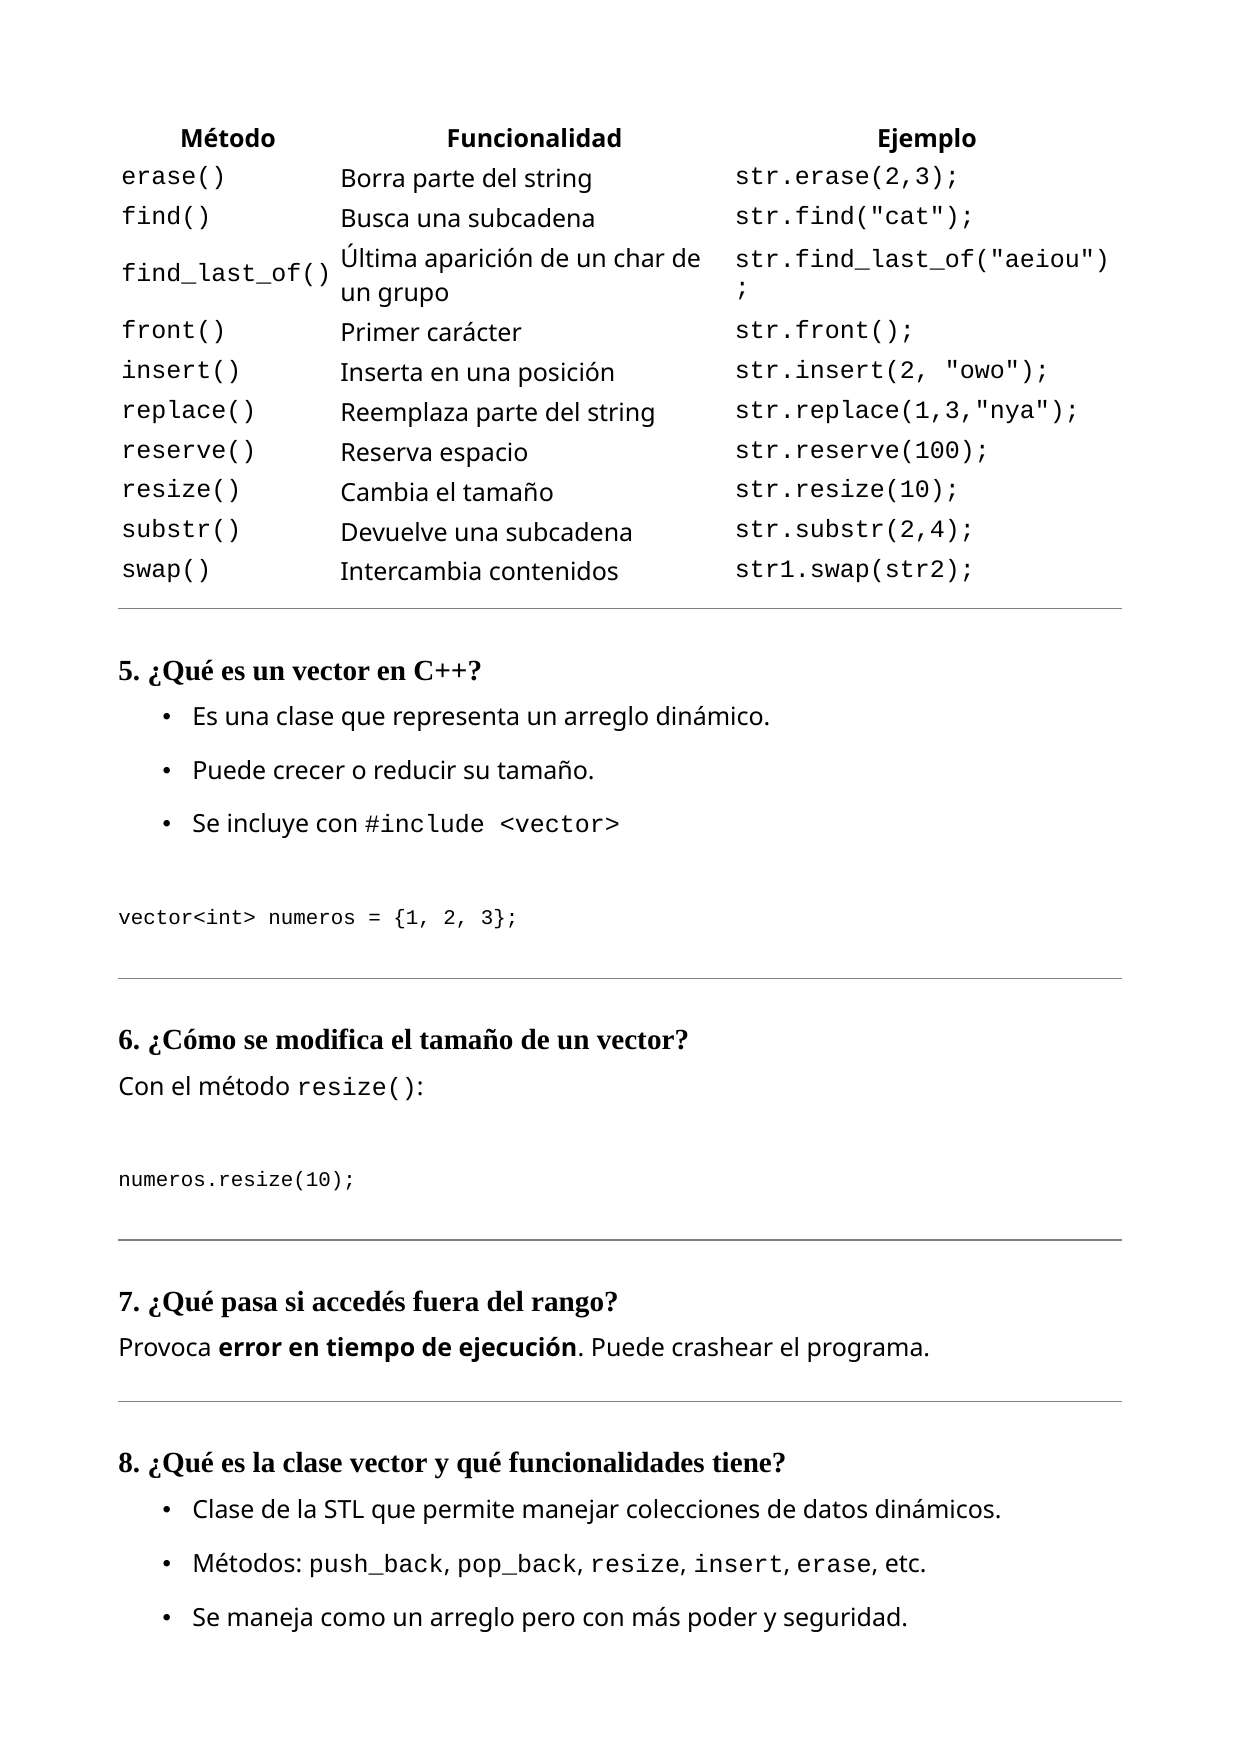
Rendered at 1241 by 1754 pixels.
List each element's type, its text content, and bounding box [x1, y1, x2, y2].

subtitle 5. ¿Qué es un vector en C++? [118, 653, 1122, 686]
table_cell str.find("cat"); [732, 198, 1122, 238]
text vector<int> numeros = {1, 2, 3}; [118, 907, 1122, 931]
list Puede crecer o reducir su tamaño. [162, 752, 1122, 786]
table_cell str.substr(2,4); [732, 511, 1122, 551]
table_header Ejemplo [732, 118, 1122, 158]
table_cell str.front(); [732, 312, 1122, 352]
table_cell Inserta en una posición [337, 352, 732, 392]
list Es una clase que representa un arreglo dinámico. [162, 699, 1122, 733]
table_cell Reserva espacio [337, 431, 732, 471]
list Clase de la STL que permite manejar colecciones de datos dinámicos. [162, 1491, 1122, 1526]
table_cell substr() [118, 511, 337, 551]
list Se incluye con #include <vector> [162, 806, 1122, 840]
table_cell replace() [118, 392, 337, 431]
table_cell str.erase(2,3); [732, 158, 1122, 198]
table_cell Busca una subcadena [337, 198, 732, 238]
table_cell Primer carácter [337, 312, 732, 352]
subtitle 7. ¿Qué pasa si accedés fuera del rango? [118, 1284, 1122, 1318]
subtitle 6. ¿Cómo se modifica el tamaño de un vector? [118, 1022, 1122, 1056]
text Con el método resize(): [118, 1068, 1122, 1102]
table_cell Última aparición de un char de un grupo [337, 238, 732, 312]
table_cell Devuelve una subcadena [337, 511, 732, 551]
table_cell Borra parte del string [337, 158, 732, 198]
table_cell insert() [118, 352, 337, 392]
table_cell str.find_last_of("aeiou"); [732, 238, 1122, 312]
table_cell Intercambia contenidos [337, 551, 732, 591]
list Se maneja como un arreglo pero con más poder y seguridad. [162, 1599, 1122, 1633]
table_cell find() [118, 198, 337, 238]
table_header Funcionalidad [337, 118, 732, 158]
text numeros.resize(10); [118, 1169, 1122, 1193]
table_cell str.replace(1,3,"nya"); [732, 392, 1122, 431]
subtitle 8. ¿Qué es la clase vector y qué funcionalidades tiene? [118, 1445, 1122, 1479]
table_cell Cambia el tamaño [337, 471, 732, 511]
table_cell str.resize(10); [732, 471, 1122, 511]
table_header Método [118, 118, 337, 158]
table_cell resize() [118, 471, 337, 511]
table_cell Reemplaza parte del string [337, 392, 732, 431]
table_cell str1.swap(str2); [732, 551, 1122, 591]
table_cell str.insert(2, "owo"); [732, 352, 1122, 392]
table_cell erase() [118, 158, 337, 198]
table_cell reserve() [118, 431, 337, 471]
list Métodos: push_back, pop_back, resize, insert, erase, etc. [162, 1545, 1122, 1579]
text Provoca error en tiempo de ejecución. Puede crashear el programa. [118, 1330, 1122, 1364]
table_cell find_last_of() [118, 238, 337, 312]
table_cell swap() [118, 551, 337, 591]
table_cell front() [118, 312, 337, 352]
table_cell str.reserve(100); [732, 431, 1122, 471]
